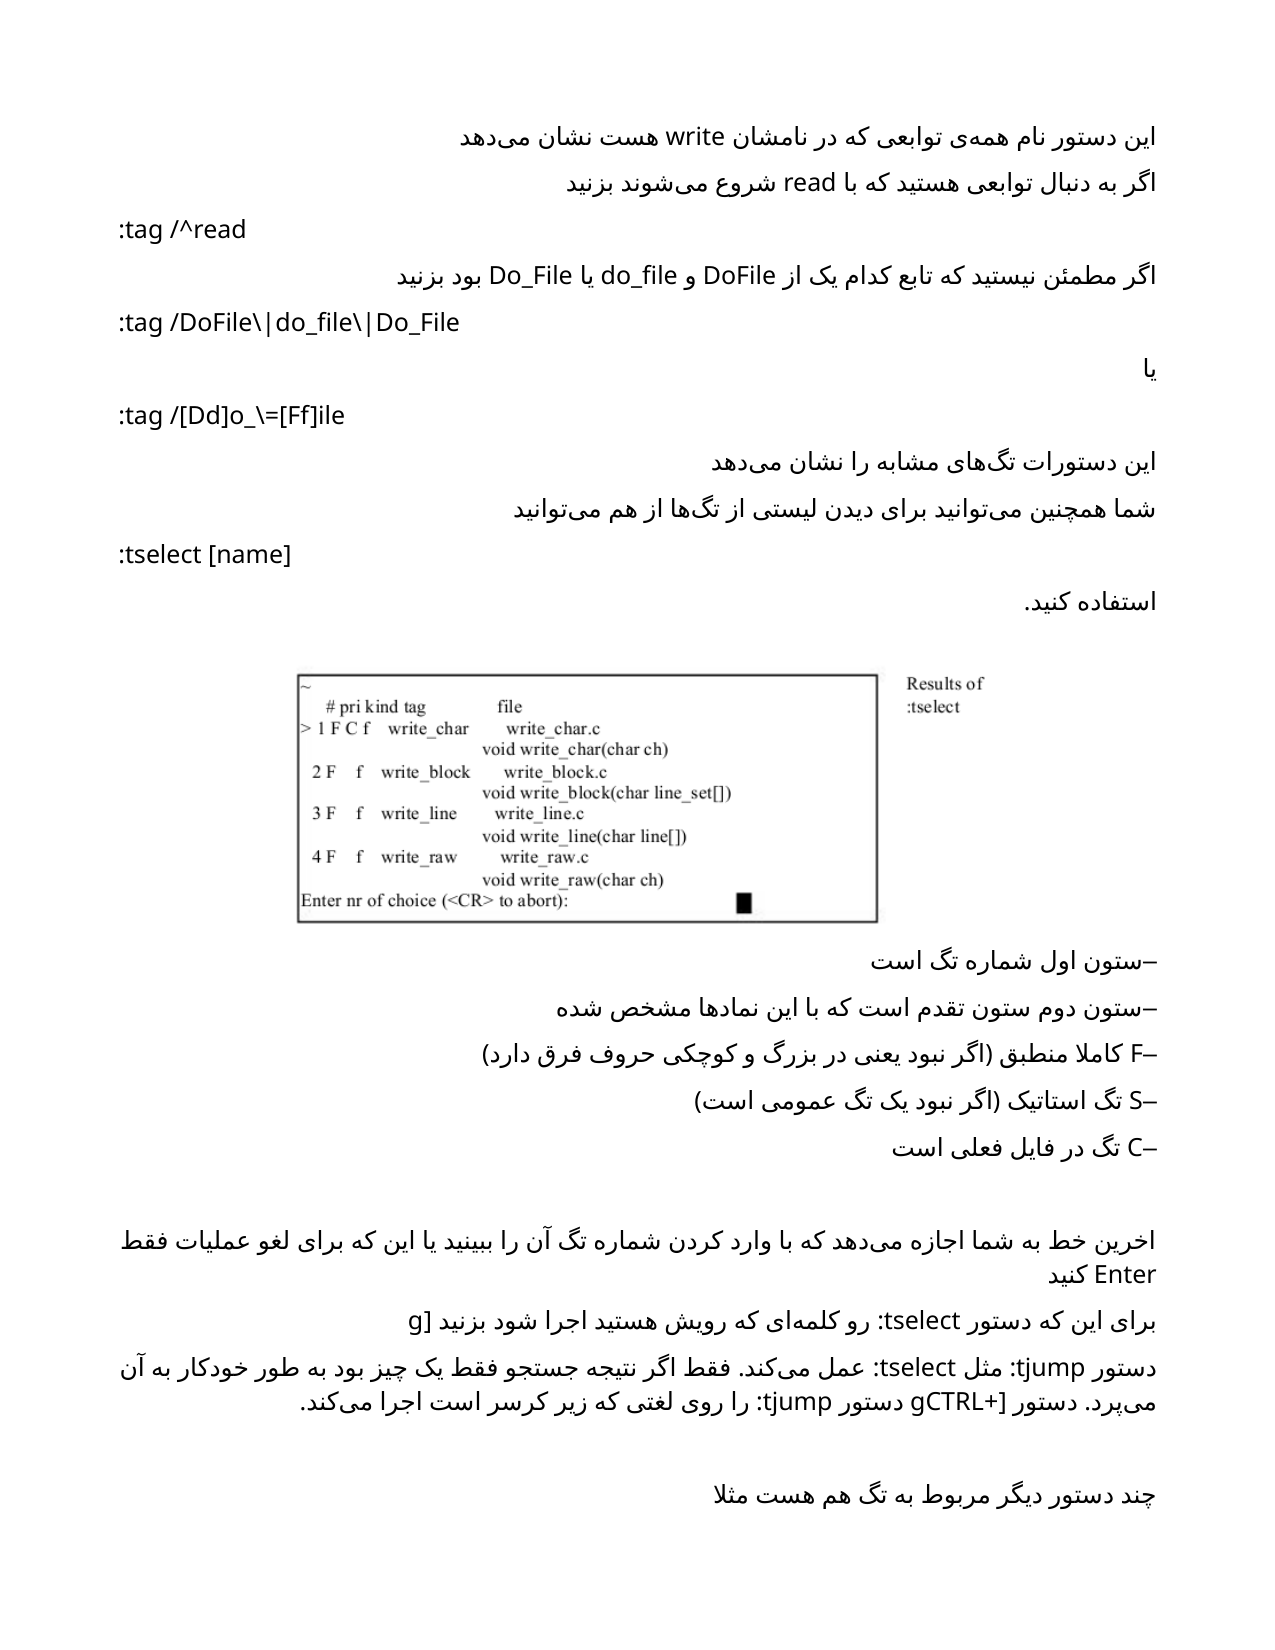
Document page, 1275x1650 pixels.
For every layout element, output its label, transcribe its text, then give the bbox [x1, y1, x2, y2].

text اگر به دنبال توابعی هستید که با read شروع می‌شوند بزنید [118, 165, 1157, 199]
list S تگ استاتیک (اگر نبود یک تگ عمومی است) [118, 1083, 1157, 1117]
text اخرین خط به شما اجازه می‌دهد که با وارد کردن شماره تگ آن را ببینید یا این که برای لغو عملیات فقط Enter کنید [118, 1222, 1157, 1290]
text این دستور نام همه‌ی توابعی که در نامشان write هست نشان می‌دهد [118, 118, 1157, 152]
list C تگ در فایل فعلی است [118, 1129, 1157, 1163]
text چند دستور دیگر مربوط به تگ هم هست مثلا [118, 1477, 1157, 1511]
text :tag /DoFile\|do_file\|Do_File [118, 304, 1157, 338]
list F کاملا منطبق (اگر نبود یعنی در بزرگ و کوچکی حروف فرق دارد) [118, 1036, 1157, 1070]
text یا [118, 351, 1157, 385]
text این دستورات تگ‌های مشابه را نشان می‌دهد [118, 444, 1157, 478]
picture [279, 630, 996, 943]
text اگر مطمئن نیستید که تابع کدام یک از DoFile و do_file یا Do_File بود بزنید [118, 258, 1157, 292]
text برای این که دستور tselect: رو کلمه‌ای که رویش هستید اجرا شود بزنید [g [118, 1303, 1157, 1337]
list ستون اول شماره تگ است [118, 630, 1157, 977]
text استفاده کنید. [118, 584, 1157, 618]
text :tag /^read [118, 211, 1157, 245]
text :tag /[Dd]o_\=[Ff]ile [118, 397, 1157, 432]
text دستور tjump: مثل tselect: عمل می‌کند. فقط اگر نتیجه جستجو فقط یک چیز بود به طور خودکار به آن می‌پرد. دستور [+gCTRL دستور tjump: را روی لغتی که زیر کرسر است اجرا می‌کند. [118, 1349, 1157, 1418]
text :tselect [name] [118, 537, 1157, 571]
list ستون دوم ستون تقدم است که با این نماد‌ها مشخص شده [118, 989, 1157, 1023]
text شما همچنین می‌توانید برای دیدن لیستی از تگ‌ها از هم می‌توانید [118, 491, 1157, 525]
